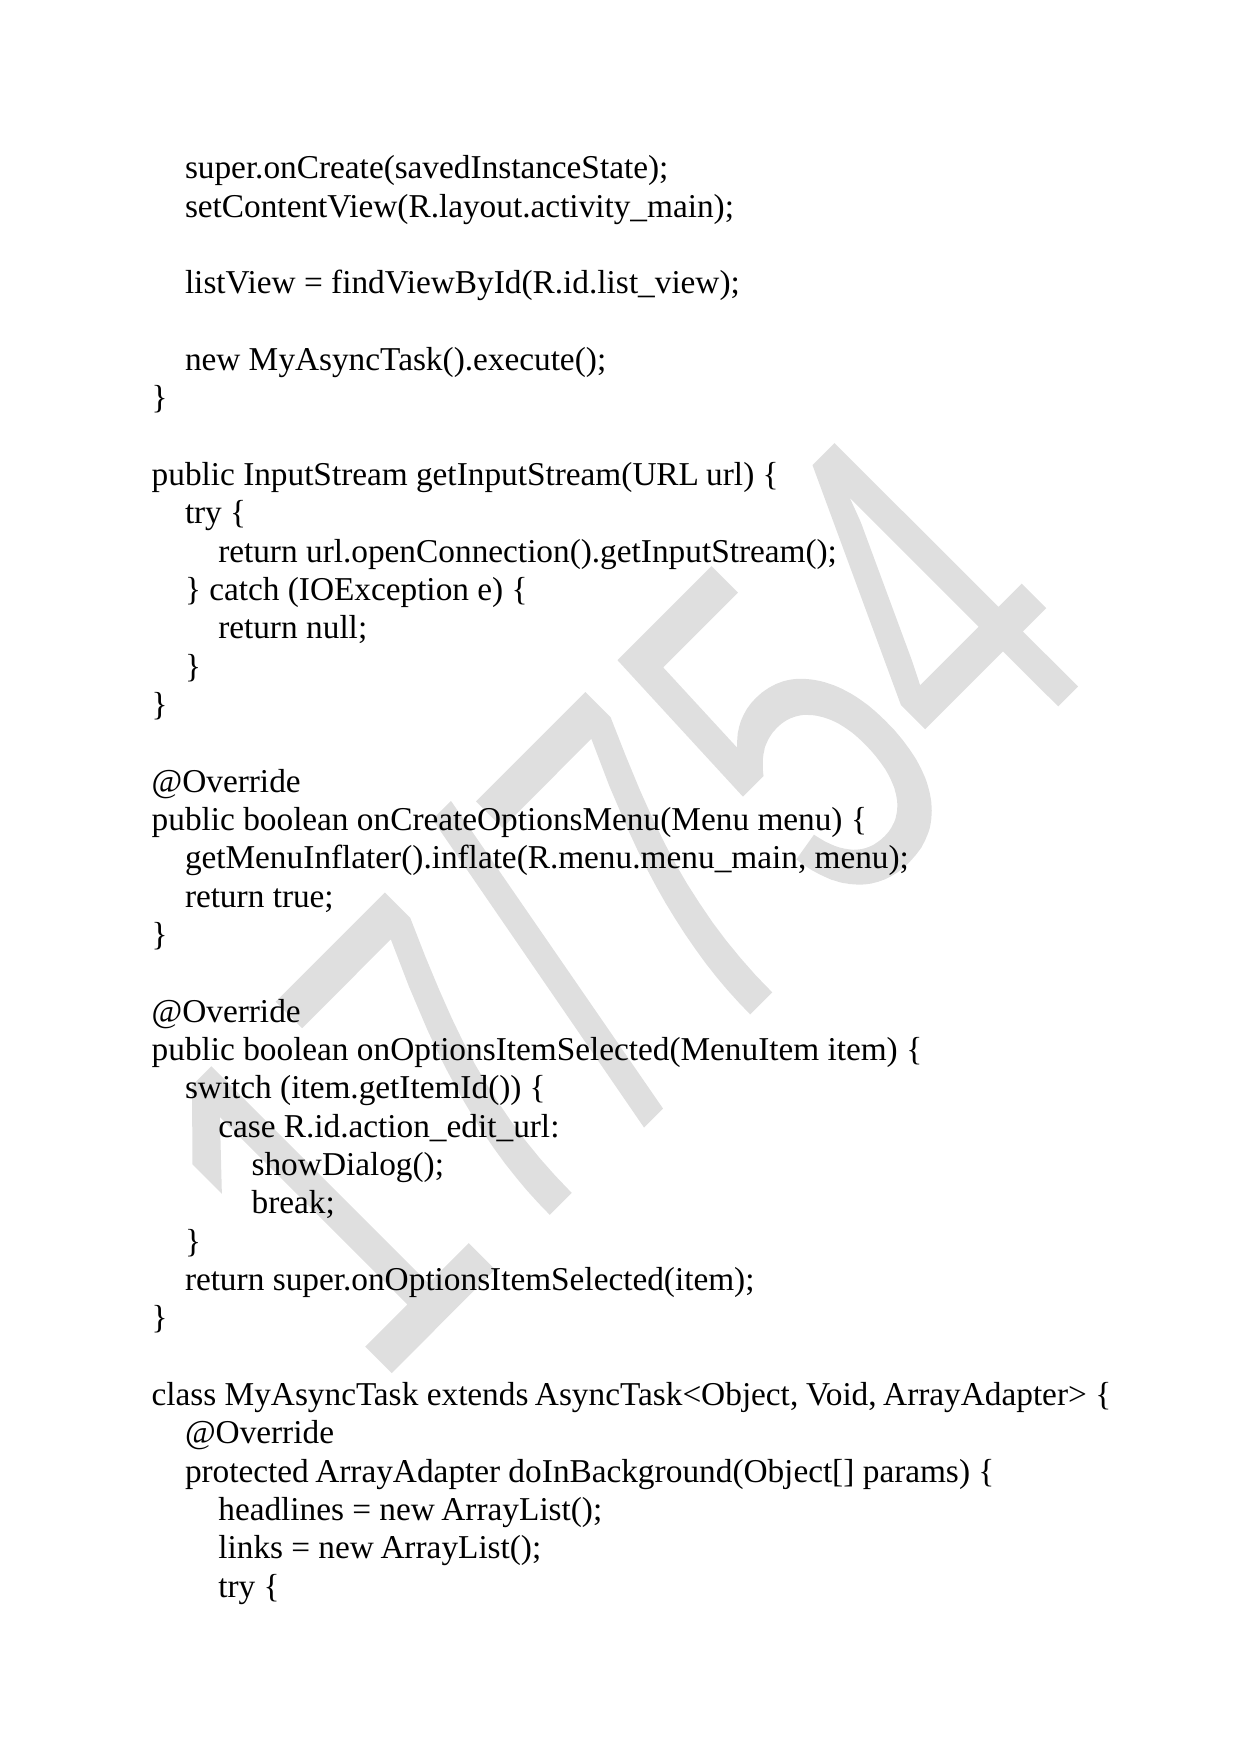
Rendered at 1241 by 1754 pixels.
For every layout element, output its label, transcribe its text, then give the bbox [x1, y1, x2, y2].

text } [118, 378, 1122, 416]
text } [118, 1221, 360, 1259]
text } [118, 684, 674, 723]
text public boolean onOptionsItemSelected(MenuItem item) { [458, 1029, 602, 1068]
text try { [118, 493, 836, 531]
text public InputStream getInputStream(URL url) { [118, 454, 822, 493]
text [1024, 608, 1122, 646]
text [853, 503, 881, 531]
text [303, 991, 426, 1029]
text [684, 876, 1122, 914]
text try { [118, 1566, 1122, 1604]
text public boolean onCreateOptionsMenu(Menu menu) { [118, 799, 631, 838]
text switch (item.getItemId()) { [478, 1068, 628, 1106]
text [664, 646, 892, 684]
text showDialog(); [530, 1144, 1122, 1183]
text return true; [118, 876, 496, 914]
text [533, 761, 614, 799]
text [686, 608, 878, 646]
text setContentView(R.layout.activity_main); [118, 186, 1122, 224]
text [680, 684, 774, 723]
text public boolean onOptionsItemSelected(MenuItem item) { [118, 1029, 445, 1068]
text case R.id.action_edit_url: [253, 1106, 490, 1144]
text public boolean onOptionsItemSelected(MenuItem item) { [609, 1029, 1122, 1068]
text return super.onOptionsItemSelected(item); [118, 1259, 399, 1298]
text public boolean onCreateOptionsMenu(Menu menu) { [645, 799, 897, 838]
text case R.id.action_edit_url: [118, 1106, 192, 1144]
text } catch (IOException e) { [118, 569, 707, 608]
text [933, 684, 1122, 723]
text [530, 914, 697, 953]
text [716, 569, 864, 608]
text [1039, 646, 1122, 684]
text getMenuInflater().inflate(R.menu.menu_main, menu); [894, 838, 1122, 876]
text } [118, 1298, 406, 1336]
text case R.id.action_edit_url: [502, 1106, 1122, 1144]
text [441, 991, 575, 1029]
text links = new ArrayList(); [118, 1528, 1122, 1566]
text switch (item.getItemId()) { [215, 1068, 466, 1106]
text @Override [118, 991, 301, 1029]
text [430, 1298, 1122, 1336]
text [379, 941, 395, 953]
text class MyAsyncTask extends AsyncTask<Object, Void, ArrayAdapter> { [118, 1374, 1122, 1413]
text } [118, 646, 638, 684]
text new MyAsyncTask().execute(); [118, 339, 1122, 378]
text switch (item.getItemId()) { [118, 1068, 208, 1106]
text showDialog(); [118, 1144, 210, 1183]
text [847, 454, 1122, 493]
text headlines = new ArrayList(); [118, 1489, 1122, 1528]
text [962, 569, 1122, 608]
text getMenuInflater().inflate(R.menu.menu_main, menu); [663, 838, 820, 876]
text super.onCreate(savedInstanceState); [118, 148, 1122, 186]
text break; [118, 1183, 322, 1221]
text return url.openConnection().getInputStream(); [118, 531, 850, 569]
text [972, 653, 1034, 684]
text [918, 761, 1122, 799]
text switch (item.getItemId()) { [636, 1068, 1122, 1106]
text return null; [118, 608, 668, 646]
text } [118, 914, 362, 953]
text break; [330, 1183, 1122, 1221]
text [408, 914, 523, 953]
text [834, 684, 917, 723]
text return super.onOptionsItemSelected(item); [406, 1259, 451, 1280]
text [583, 991, 1122, 1029]
text showDialog(); [291, 1144, 519, 1183]
text [784, 715, 835, 723]
text [504, 876, 671, 914]
text return super.onOptionsItemSelected(item); [468, 1259, 1122, 1298]
text getMenuInflater().inflate(R.menu.menu_main, menu); [118, 838, 470, 876]
text [865, 531, 919, 569]
text protected ArrayAdapter doInBackground(Object[] params) { [118, 1451, 1122, 1489]
text listView = findViewById(R.id.list_view); [118, 263, 1122, 301]
text [368, 1221, 1122, 1259]
text [924, 531, 1122, 569]
text [893, 608, 977, 646]
text [708, 914, 1122, 953]
text getMenuInflater().inflate(R.menu.menu_main, menu); [478, 838, 650, 876]
text [629, 761, 896, 799]
text @Override [118, 1413, 1122, 1451]
text [886, 493, 1122, 531]
text @Override [118, 761, 515, 799]
text [879, 569, 958, 608]
text showDialog(); [221, 1144, 284, 1183]
text public boolean onCreateOptionsMenu(Menu menu) { [927, 799, 1122, 838]
text [907, 646, 958, 684]
